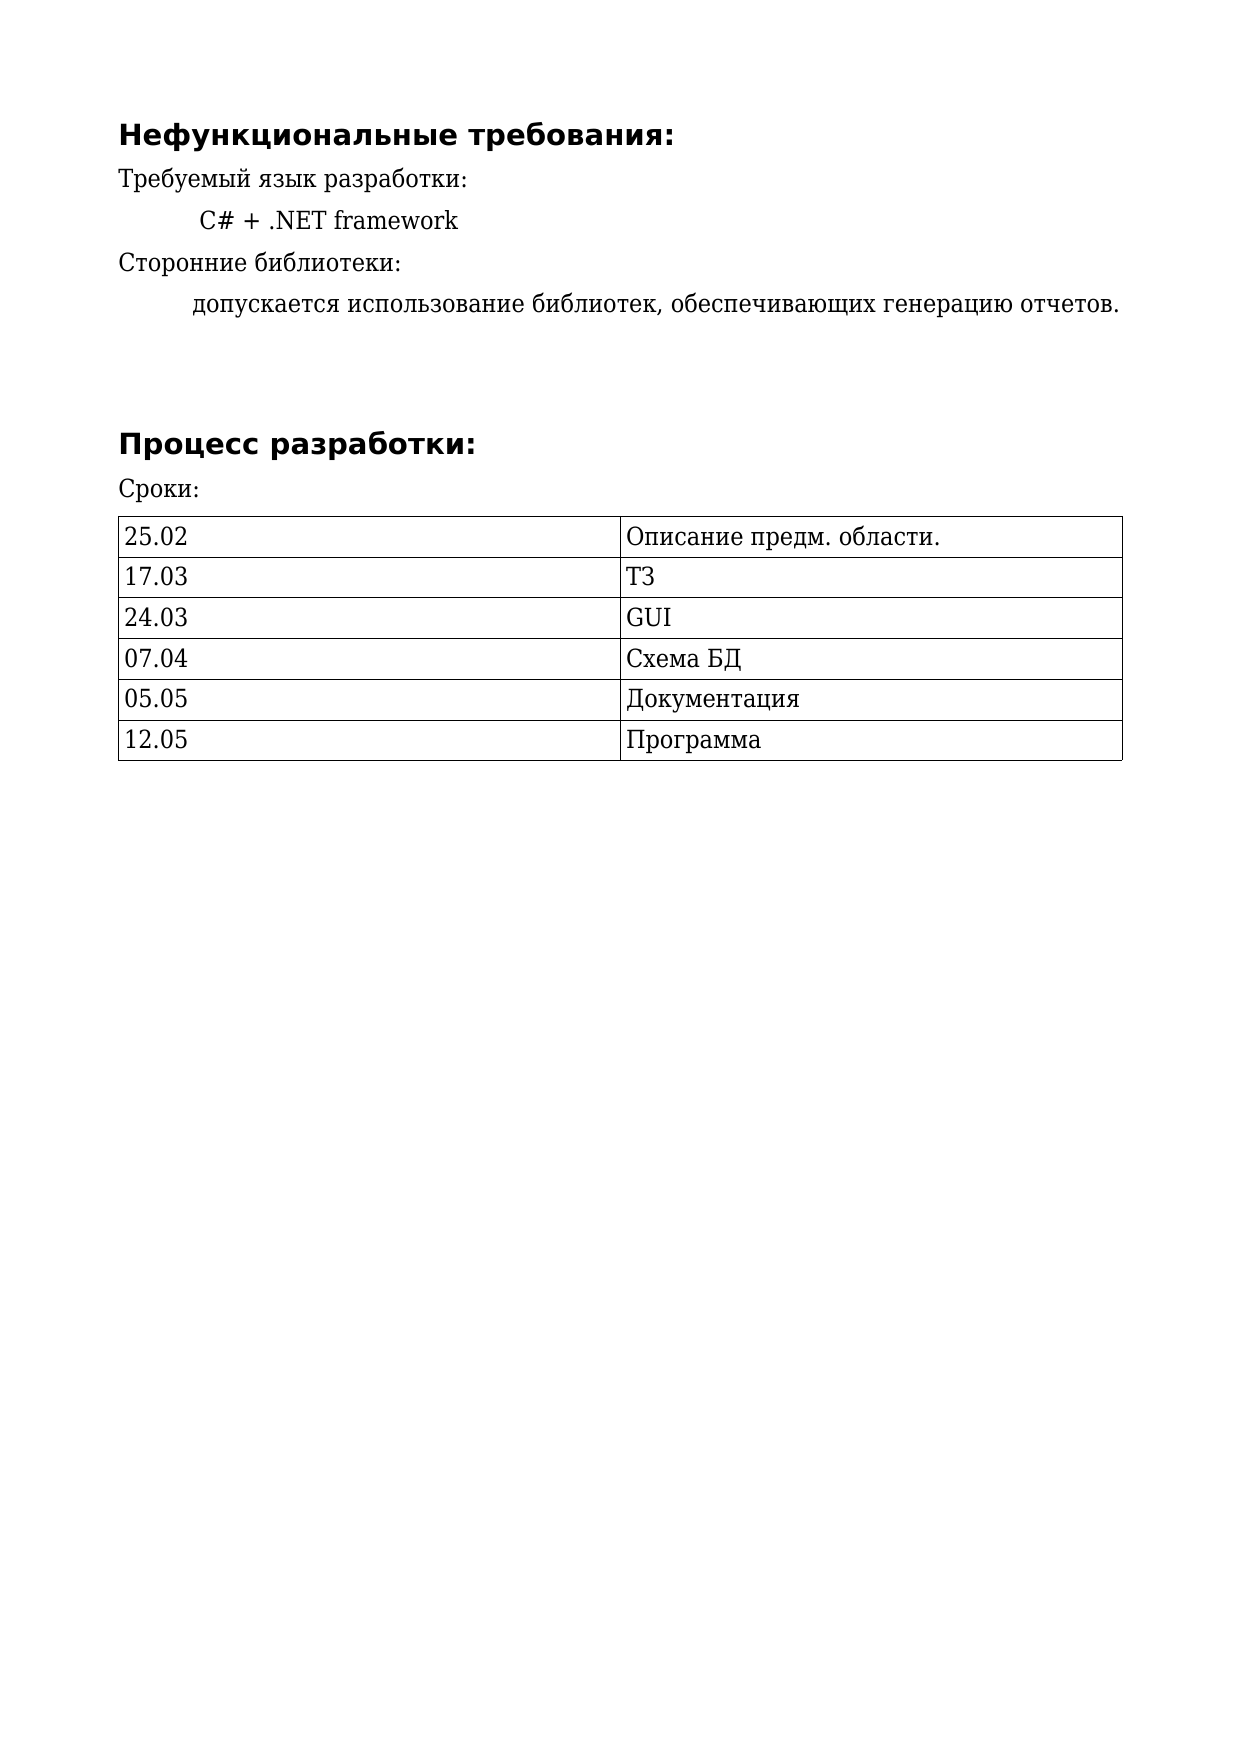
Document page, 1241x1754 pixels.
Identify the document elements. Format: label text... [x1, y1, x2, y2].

table_cell Документация [621, 680, 1122, 719]
table_cell 24.03 [119, 598, 620, 638]
table_cell GUI [621, 598, 1122, 638]
table_cell 05.05 [119, 680, 620, 719]
text Требуемый язык разработки: [118, 164, 1122, 194]
text допускается использование библиотек, обеспечивающих генерацию отчетов. [118, 289, 1122, 319]
table_header 25.02 [119, 517, 620, 557]
text C# + .NET framework [118, 206, 1122, 235]
table_cell Схема БД [621, 639, 1122, 679]
table_cell 12.05 [119, 721, 620, 760]
table_header Описание предм. области. [621, 517, 1122, 557]
table_cell 07.04 [119, 639, 620, 679]
text Сроки: [118, 474, 1122, 503]
subtitle Процесс разработки: [118, 428, 1122, 462]
table_cell ТЗ [621, 558, 1122, 597]
text Сторонние библиотеки: [118, 248, 1122, 277]
table_cell Программа [621, 721, 1122, 760]
subtitle Нефункциональные требования: [118, 118, 1122, 152]
table_cell 17.03 [119, 558, 620, 597]
